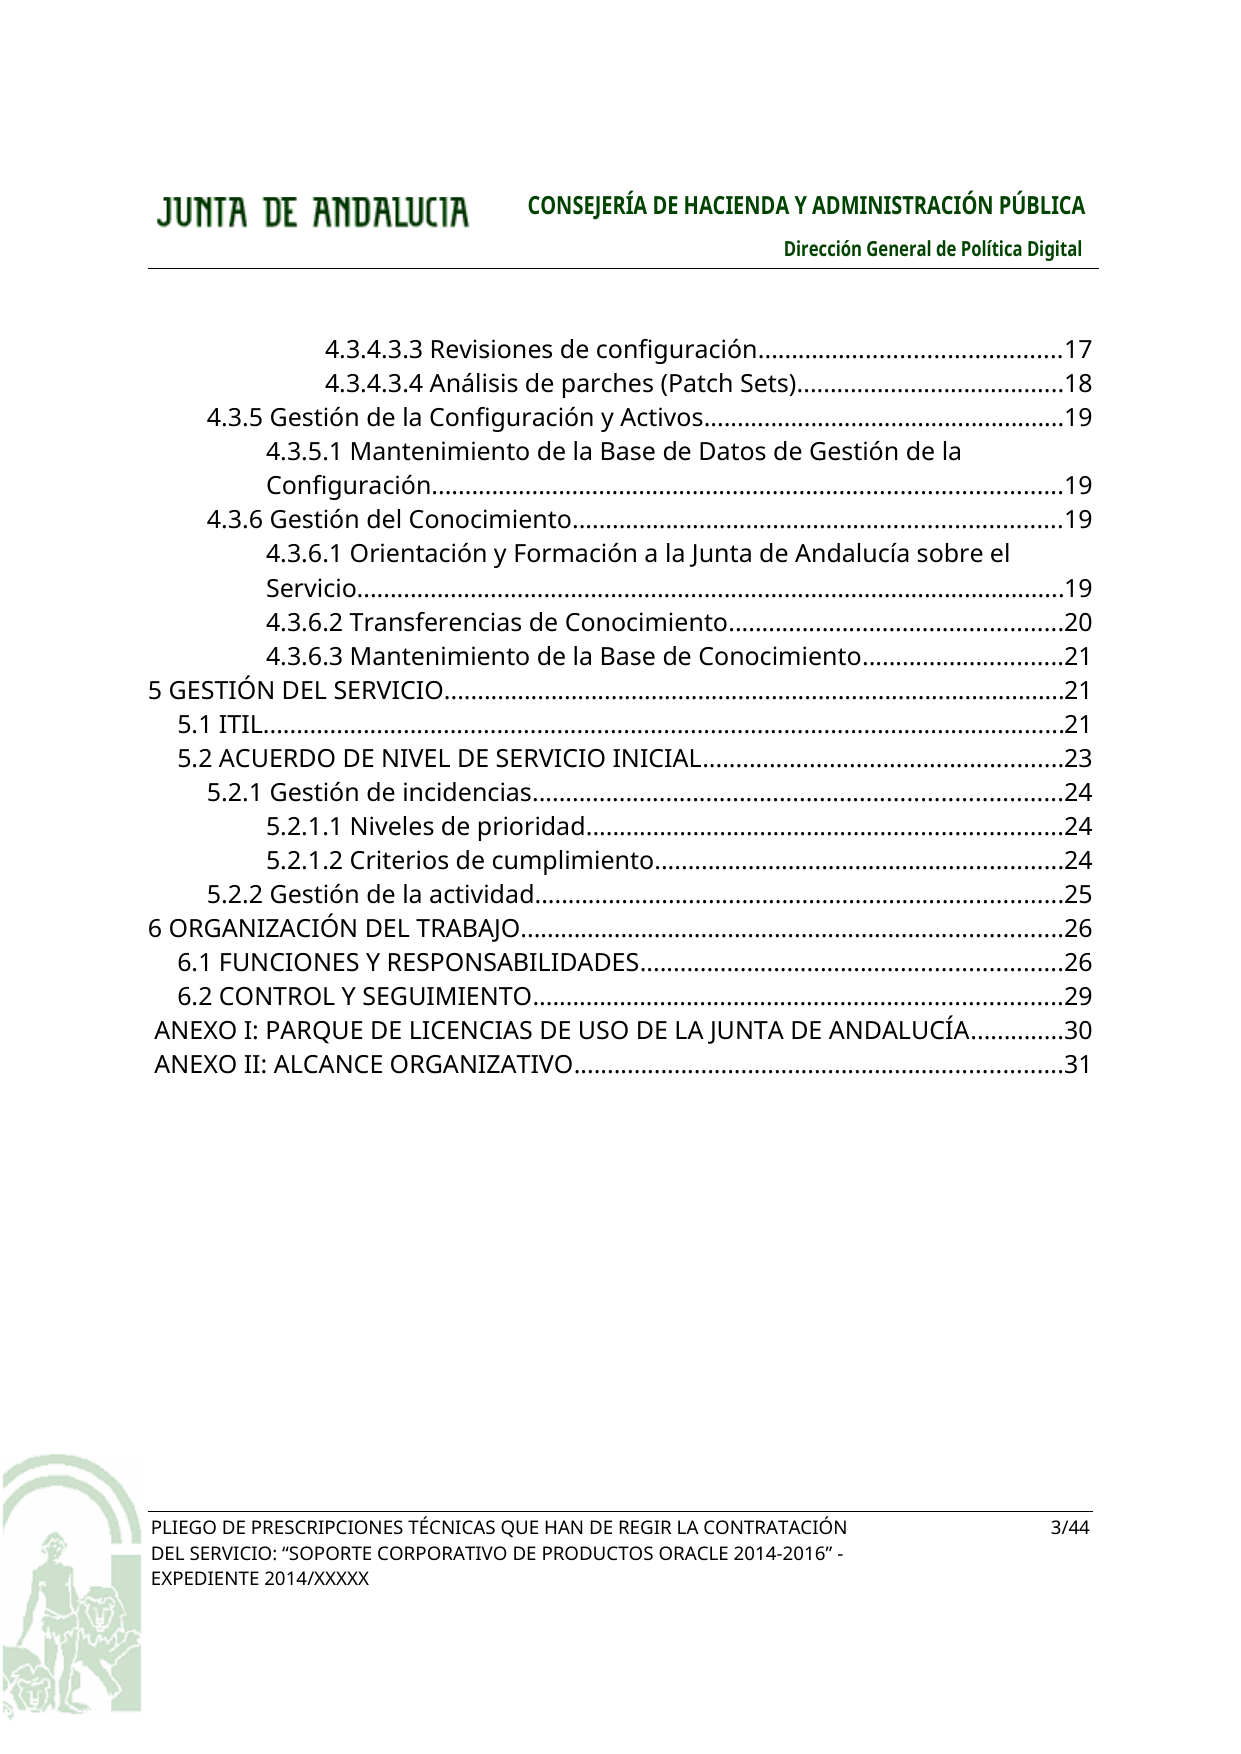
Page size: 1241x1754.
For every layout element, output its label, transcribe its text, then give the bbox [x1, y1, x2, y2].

text 4.3.5.1 Mantenimiento de la Base de Datos de Gestión de la Configuración 19 [266, 434, 1093, 502]
picture [156, 197, 471, 229]
text 6.2 CONTROL Y SEGUIMIENTO 29 [177, 979, 1093, 1013]
text 5.2.1 Gestión de incidencias 24 [207, 774, 1093, 809]
text 5.2.2 Gestión de la actividad 25 [207, 877, 1093, 911]
text ANEXO I: PARQUE DE LICENCIAS DE USO DE LA JUNTA DE ANDALUCÍA 30 [148, 1013, 1093, 1047]
text 4.3.4.3.3 Revisiones de configuración 17 [325, 332, 1093, 366]
picture [2, 1454, 144, 1722]
text ANEXO II: ALCANCE ORGANIZATIVO 31 [148, 1047, 1093, 1081]
text 5 GESTIÓN DEL SERVICIO 21 [148, 672, 1093, 706]
text 4.3.6 Gestión del Conocimiento 19 [207, 502, 1093, 536]
text 4.3.5 Gestión de la Configuración y Activos 19 [207, 400, 1093, 434]
text 4.3.6.1 Orientación y Formación a la Junta de Andalucía sobre el Servicio 19 [266, 536, 1093, 604]
text 6.1 FUNCIONES Y RESPONSABILIDADES 26 [177, 945, 1093, 979]
text 4.3.4.3.4 Análisis de parches (Patch Sets) 18 [325, 366, 1093, 400]
text 5.2 ACUERDO DE NIVEL DE SERVICIO INICIAL 23 [177, 741, 1093, 774]
text 5.2.1.1 Niveles de prioridad 24 [266, 809, 1093, 843]
text 4.3.6.2 Transferencias de Conocimiento 20 [266, 604, 1093, 638]
text 5.1 ITIL 21 [177, 706, 1093, 741]
text 5.2.1.2 Criterios de cumplimiento 24 [266, 843, 1093, 877]
text 6 ORGANIZACIÓN DEL TRABAJO 26 [148, 911, 1093, 945]
text 4.3.6.3 Mantenimiento de la Base de Conocimiento 21 [266, 638, 1093, 672]
